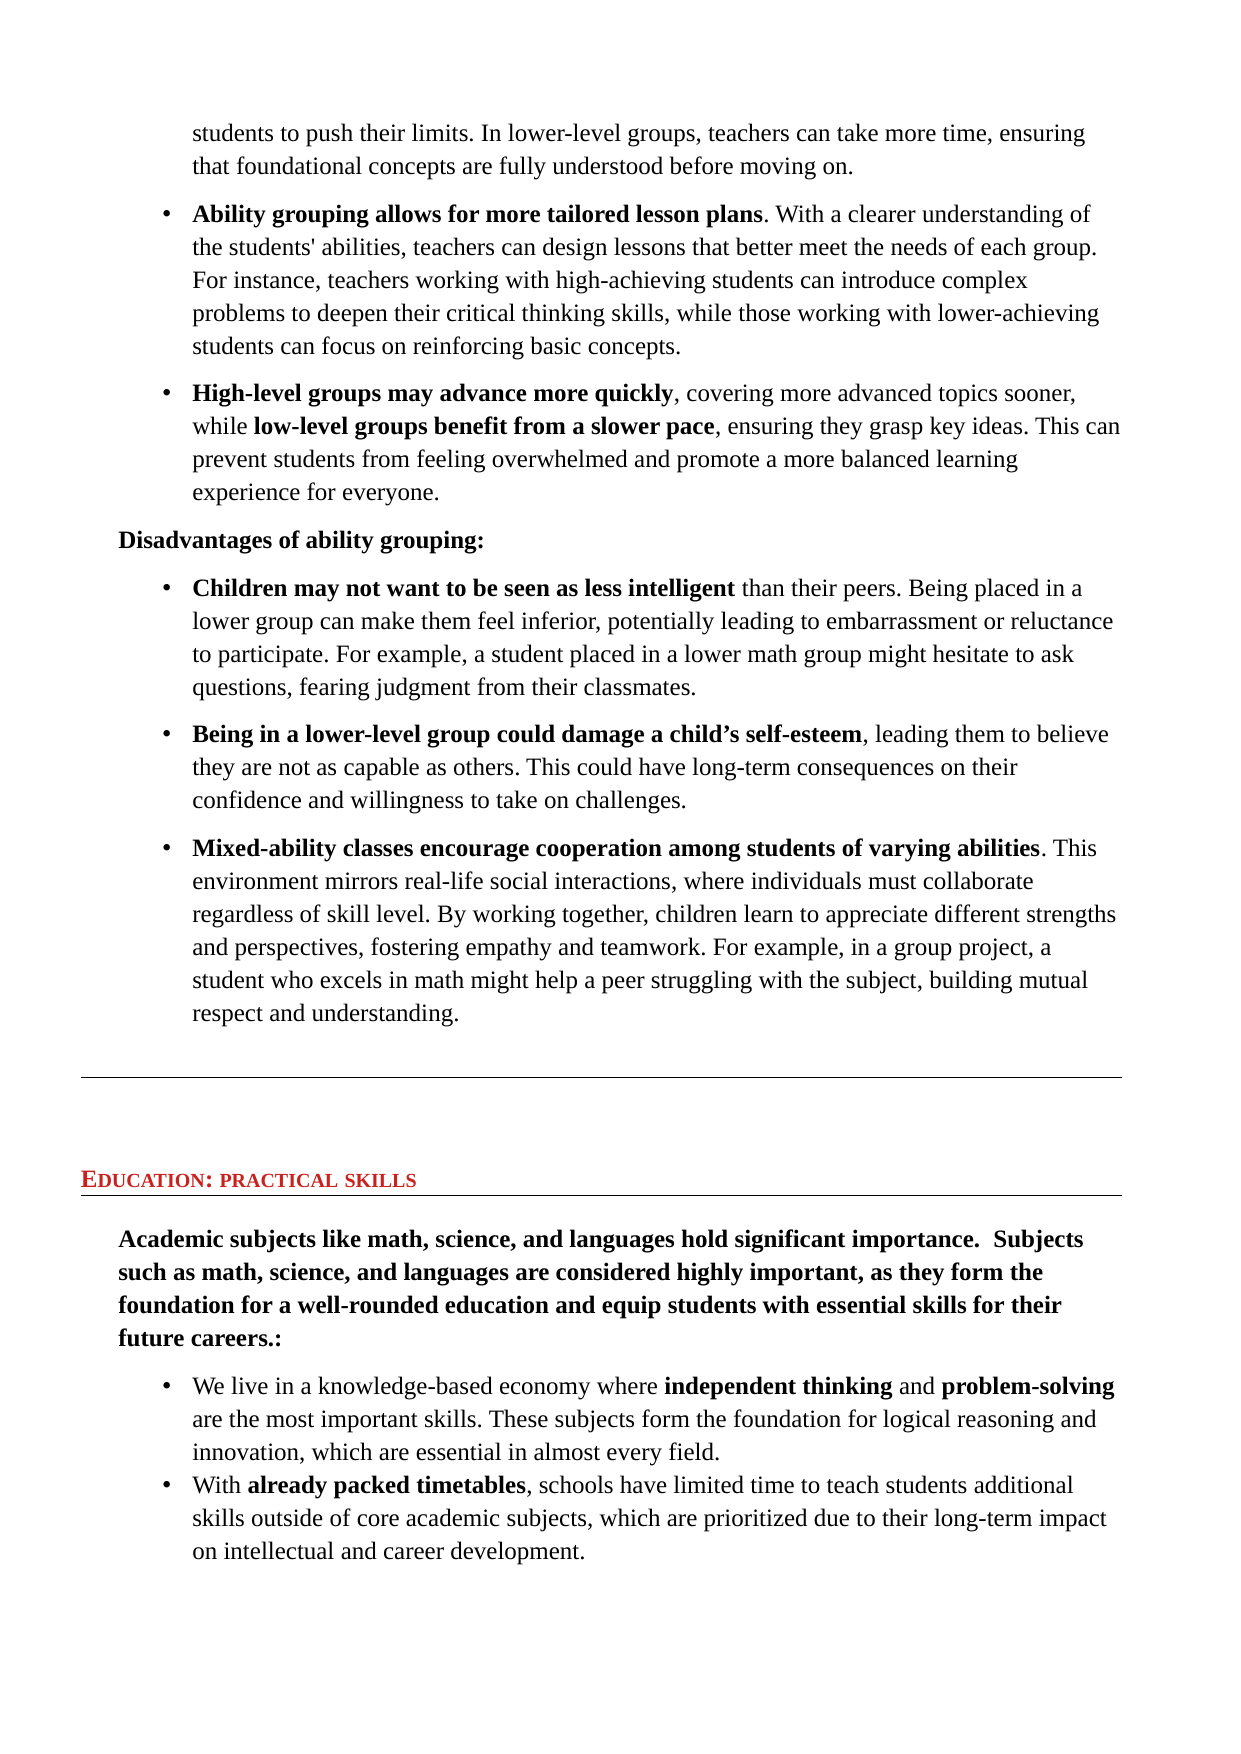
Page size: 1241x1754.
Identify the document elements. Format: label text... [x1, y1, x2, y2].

list Being in a lower-level group could damage a child’s self-esteem, leading them to believe they are not as capable as others. This could have long-term consequences on their confidence and willingness to take on challenges. [162, 719, 1122, 814]
text Disadvantages of ability grouping: [118, 525, 1122, 554]
list With already packed timetables, schools have limited time to teach students additional skills outside of core academic subjects, which are prioritized due to their long-term impact on intellectual and career development. [162, 1470, 1122, 1565]
list students to push their limits. In lower-level groups, teachers can take more time, ensuring that foundational concepts are fully understood before moving on. [162, 118, 1122, 180]
list Mixed-ability classes encourage cooperation among students of varying abilities. This environment mirrors real-life social interactions, where individuals must collaborate regardless of skill level. By working together, children learn to appreciate different strengths and perspectives, fostering empathy and teamwork. For example, in a group project, a student who excels in math might help a peer struggling with the subject, building mutual respect and understanding. [162, 833, 1122, 1027]
list High-level groups may advance more quickly, covering more advanced topics sooner, while low-level groups benefit from a slower pace, ensuring they grasp key ideas. This can prevent students from feeling overwhelmed and promote a more balanced learning experience for everyone. [162, 378, 1122, 506]
text Academic subjects like math, science, and languages hold significant importance. Subjects such as math, science, and languages are considered highly important, as they form the foundation for a well-rounded education and equip students with essential skills for their future careers.: [118, 1224, 1122, 1352]
list Ability grouping allows for more tailored lesson plans. With a clearer understanding of the students' abilities, teachers can design lessons that better meet the needs of each group. For instance, teachers working with high-achieving students can introduce complex problems to deepen their critical thinking skills, while those working with lower-achieving students can focus on reinforcing basic concepts. [162, 199, 1122, 359]
list Children may not want to be seen as less intelligent than their peers. Being placed in a lower group can make them feel inferior, potentially leading to embarrassment or reluctance to participate. For example, a student placed in a lower math group might hesitate to ask questions, fearing judgment from their classmates. [162, 573, 1122, 701]
subtitle Education: practical skills [81, 1164, 1122, 1195]
list We live in a knowledge-based economy where independent thinking and problem-solving are the most important skills. These subjects form the foundation for logical reasoning and innovation, which are essential in almost every field. [162, 1371, 1122, 1466]
